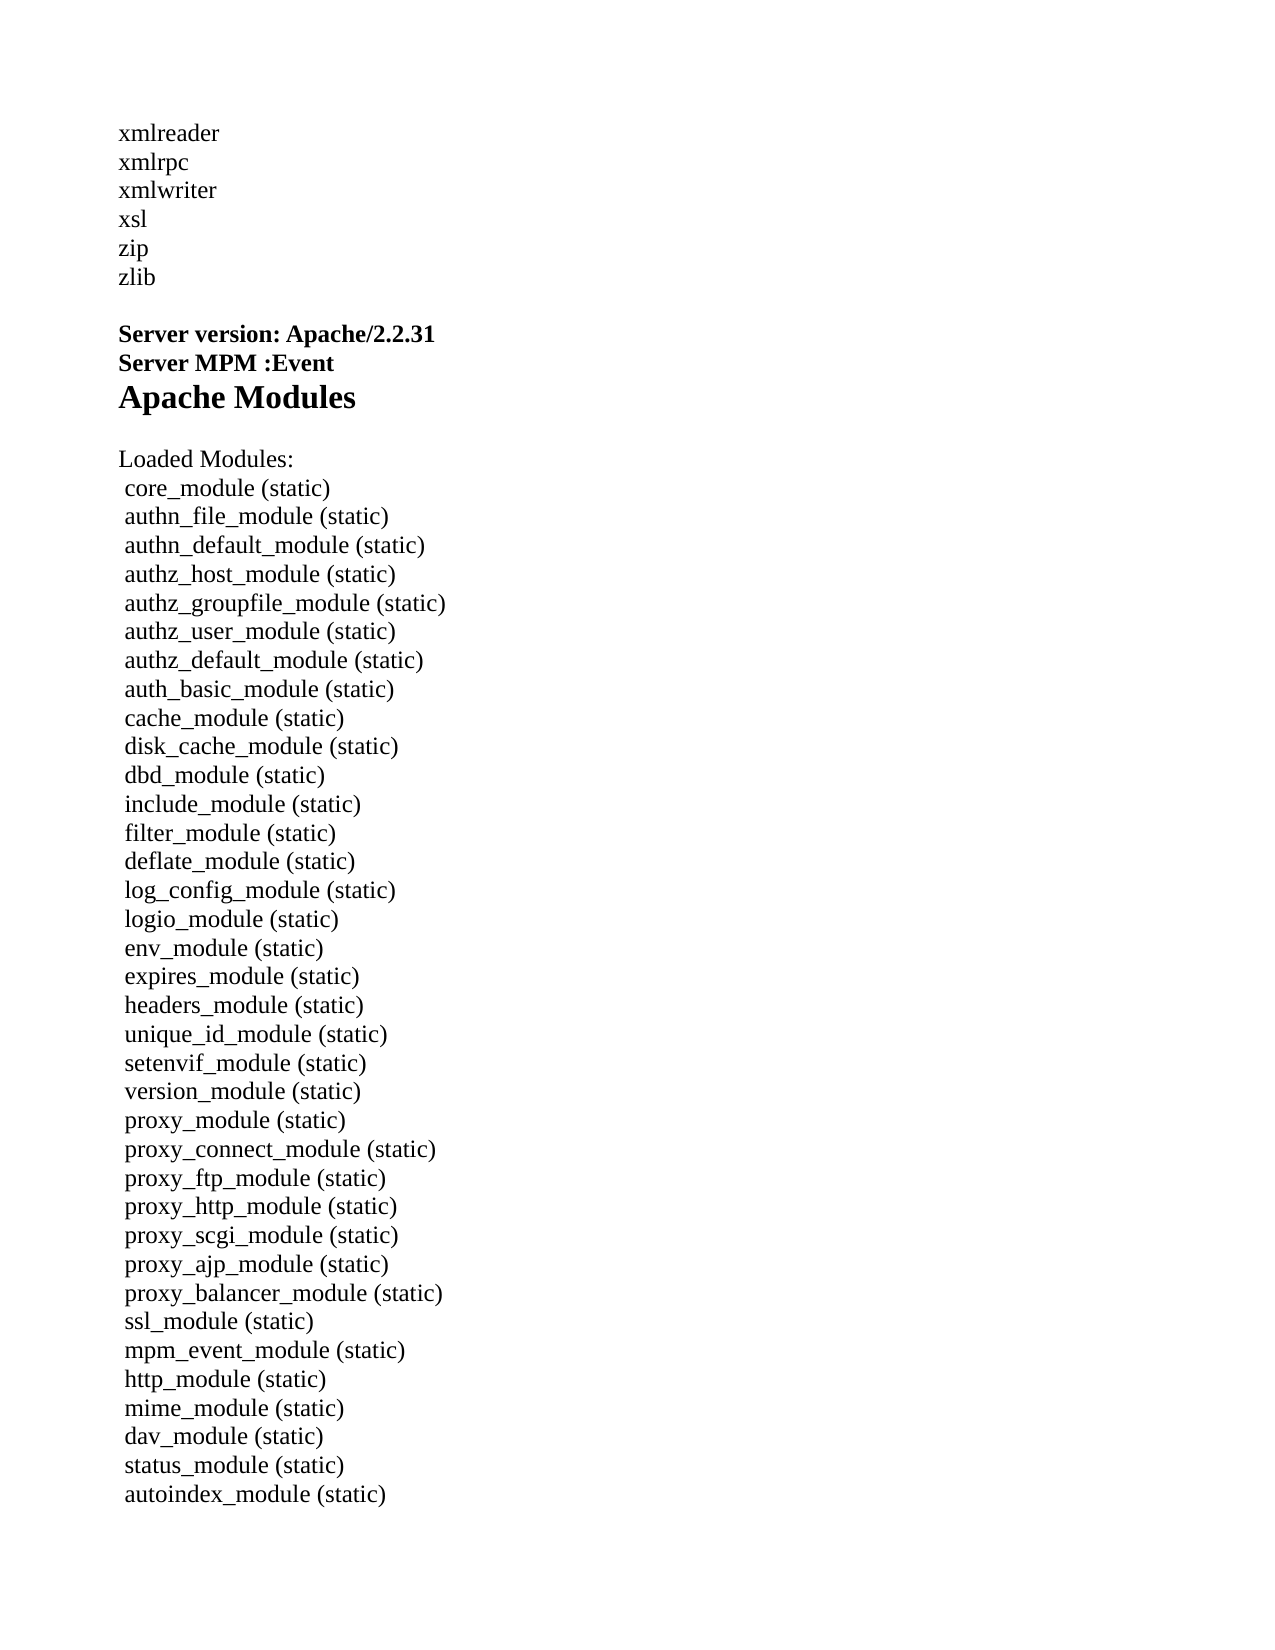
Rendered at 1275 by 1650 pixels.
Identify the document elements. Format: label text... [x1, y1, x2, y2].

text expires_module (static) [118, 961, 1157, 990]
text xmlwriter [118, 176, 1157, 204]
text mime_module (static) [118, 1393, 1157, 1421]
text proxy_module (static) [118, 1105, 1157, 1134]
text xsl [118, 204, 1157, 233]
text proxy_http_module (static) [118, 1191, 1157, 1220]
text setenvif_module (static) [118, 1048, 1157, 1076]
text unique_id_module (static) [118, 1019, 1157, 1048]
text proxy_balancer_module (static) [118, 1278, 1157, 1306]
text Server MPM :Event [118, 348, 1157, 377]
text authz_host_module (static) [118, 559, 1157, 588]
text headers_module (static) [118, 990, 1157, 1019]
text proxy_ajp_module (static) [118, 1249, 1157, 1278]
text authn_file_module (static) [118, 501, 1157, 530]
text log_config_module (static) [118, 875, 1157, 904]
text dbd_module (static) [118, 760, 1157, 789]
text version_module (static) [118, 1076, 1157, 1105]
text cache_module (static) [118, 703, 1157, 731]
text status_module (static) [118, 1450, 1157, 1479]
text authz_default_module (static) [118, 645, 1157, 674]
text dav_module (static) [118, 1421, 1157, 1450]
text Server version: Apache/2.2.31 [118, 319, 1157, 348]
text proxy_scgi_module (static) [118, 1220, 1157, 1249]
text env_module (static) [118, 933, 1157, 961]
text http_module (static) [118, 1364, 1157, 1393]
text xmlrpc [118, 147, 1157, 176]
text mpm_event_module (static) [118, 1335, 1157, 1364]
text auth_basic_module (static) [118, 674, 1157, 703]
text Apache Modules [118, 377, 1157, 415]
text authz_groupfile_module (static) [118, 588, 1157, 616]
text proxy_connect_module (static) [118, 1134, 1157, 1163]
text authn_default_module (static) [118, 530, 1157, 559]
text logio_module (static) [118, 904, 1157, 933]
text include_module (static) [118, 789, 1157, 818]
text xmlreader [118, 118, 1157, 147]
text zip [118, 233, 1157, 262]
text autoindex_module (static) [118, 1479, 1157, 1508]
text authz_user_module (static) [118, 616, 1157, 645]
text zlib [118, 262, 1157, 291]
text filter_module (static) [118, 818, 1157, 846]
text core_module (static) [118, 473, 1157, 501]
text disk_cache_module (static) [118, 731, 1157, 760]
text ssl_module (static) [118, 1306, 1157, 1335]
text proxy_ftp_module (static) [118, 1163, 1157, 1191]
text Loaded Modules: [118, 444, 1157, 473]
text deflate_module (static) [118, 846, 1157, 875]
